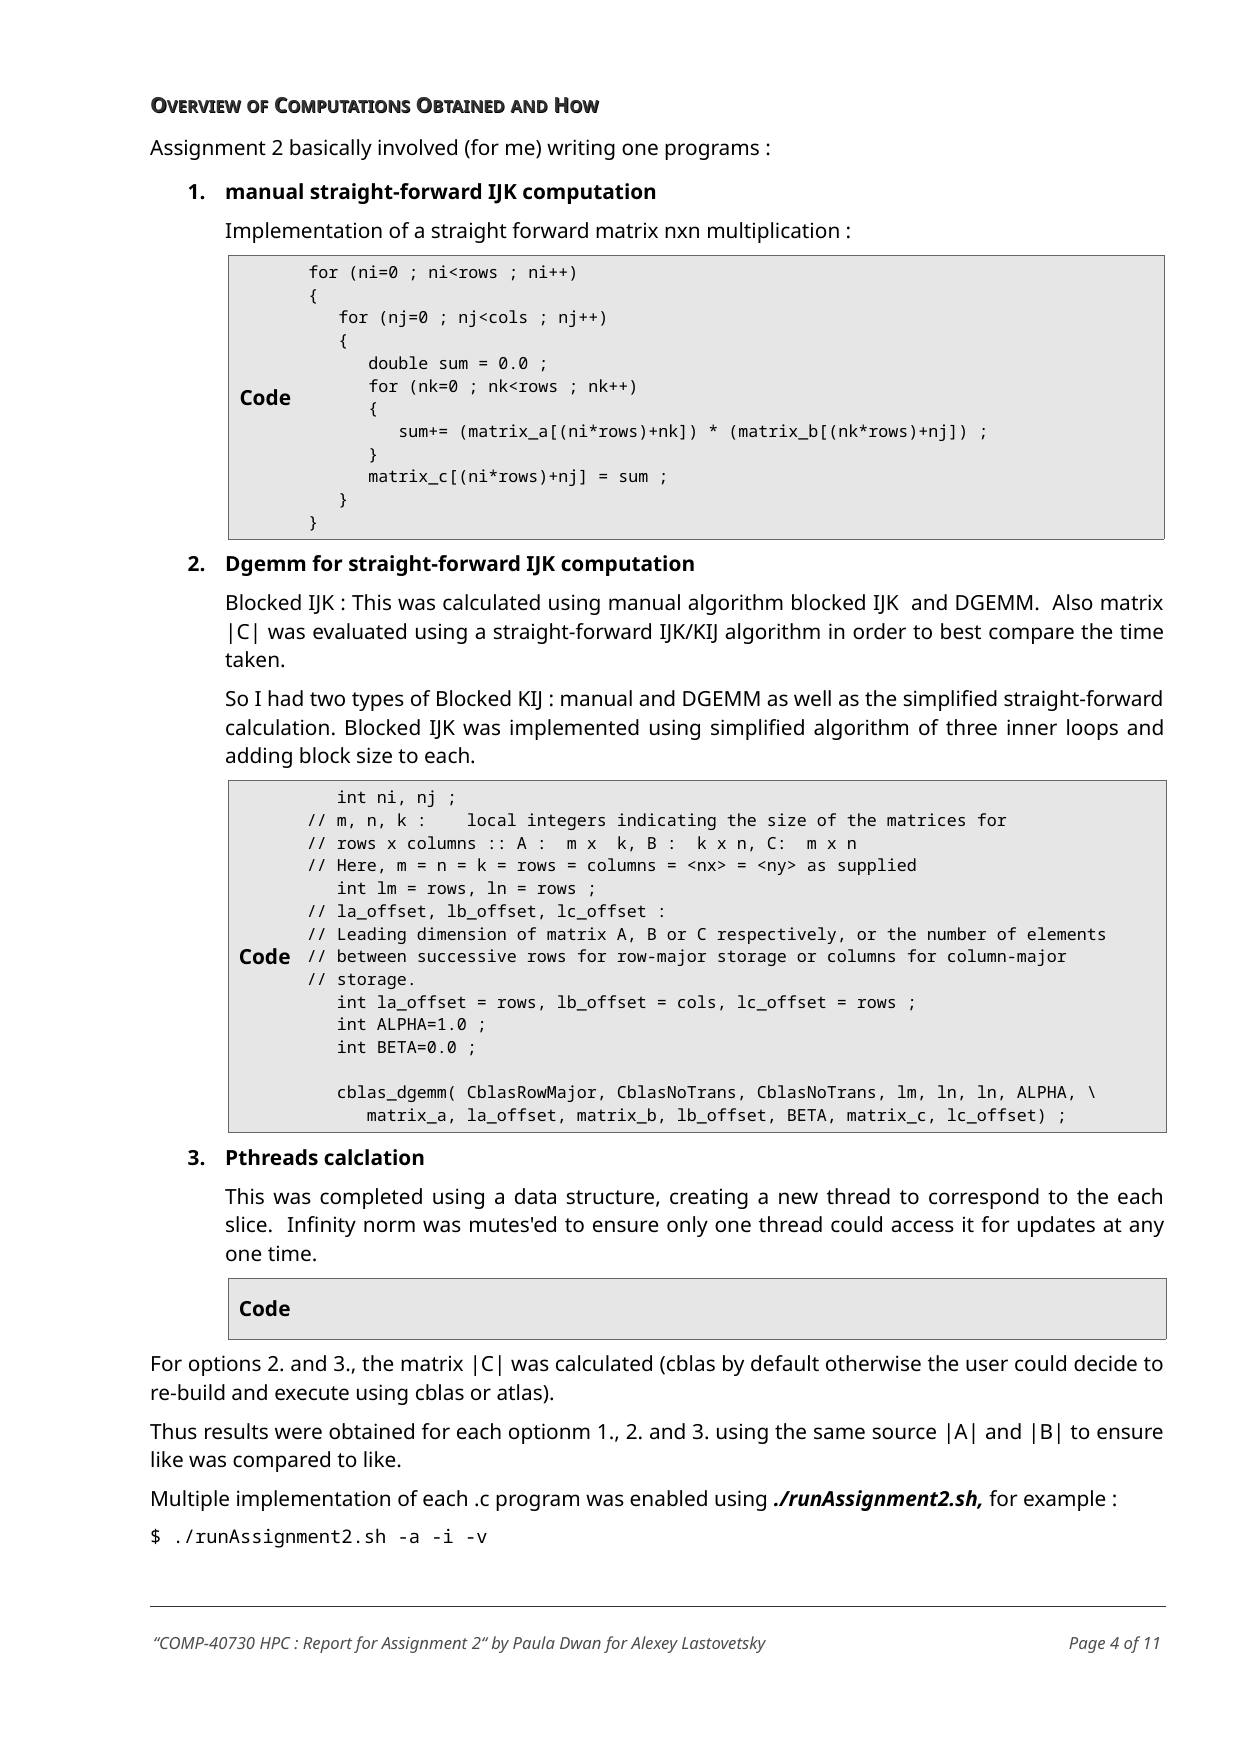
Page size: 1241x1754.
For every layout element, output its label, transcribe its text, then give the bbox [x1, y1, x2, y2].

table_header for (ni=0 ; ni<rows ; ni++) { for (nj=0 ; nj<cols ; nj++) { double sum = 0.0 ; for (nk=0 ; nk<rows ; nk++) { sum+= (matrix_a[(ni*rows)+nk]) * (matrix_b[(nk*rows)+nj]) ; } matrix_c[(ni*rows)+nj] = sum ; } } [302, 256, 1164, 539]
text So I had two types of Blocked KIJ : manual and DGEMM as well as the simplified straight-forward calculation. Blocked IJK was implemented using simplified algorithm of three inner loops and adding block size to each. [225, 684, 1166, 769]
text For options 2. and 3., the matrix |C| was calculated (cblas by default otherwise the user could decide to re-build and execute using cblas or atlas). [150, 1349, 1166, 1406]
text $ ./runAssignment2.sh -a -i -v [150, 1523, 1166, 1549]
text Implementation of a straight forward matrix nxn multiplication : [225, 216, 1166, 244]
table_header Code [229, 781, 301, 1132]
subtitle Overview of Computations Obtained and How [150, 90, 1166, 118]
list Dgemm for straight-forward IJK computation [187, 549, 1166, 578]
table_header Code [229, 1279, 301, 1339]
text Blocked IJK : This was calculated using manual algorithm blocked IJK and DGEMM. Also matrix |C| was evaluated using a straight-forward IJK/KIJ algorithm in order to best compare the time taken. [225, 588, 1166, 674]
text Thus results were obtained for each optionm 1., 2. and 3. using the same source |A| and |B| to ensure like was compared to like. [150, 1417, 1166, 1474]
table_header int ni, nj ; // m, n, k : local integers indicating the size of the matrices for // rows x columns :: A : m x k, B : k x n, C: m x n // Here, m = n = k = rows = columns = <nx> = <ny> as supplied int lm = rows, ln = rows ; // la_offset, lb_offset, lc_offset : // Leading dimension of matrix A, B or C respectively, or the number of elements // between successive rows for row-major storage or columns for column-major // storage. int la_offset = rows, lb_offset = cols, lc_offset = rows ; int ALPHA=1.0 ; int BETA=0.0 ; cblas_dgemm( CblasRowMajor, CblasNoTrans, CblasNoTrans, lm, ln, ln, ALPHA, \ matrix_a, la_offset, matrix_b, lb_offset, BETA, matrix_c, lc_offset) ; [301, 781, 1166, 1132]
table_header Code [229, 256, 302, 539]
text Multiple implementation of each .c program was enabled using ./runAssignment2.sh, for example : [150, 1484, 1166, 1513]
text Assignment 2 basically involved (for me) writing one programs : [150, 133, 1166, 162]
list Pthreads calclation [187, 1143, 1166, 1171]
text This was completed using a data structure, creating a new thread to correspond to the each slice. Infinity norm was mutes'ed to ensure only one thread could access it for updates at any one time. [225, 1182, 1166, 1267]
table_header [301, 1279, 1166, 1339]
list manual straight-forward IJK computation [187, 177, 1166, 205]
